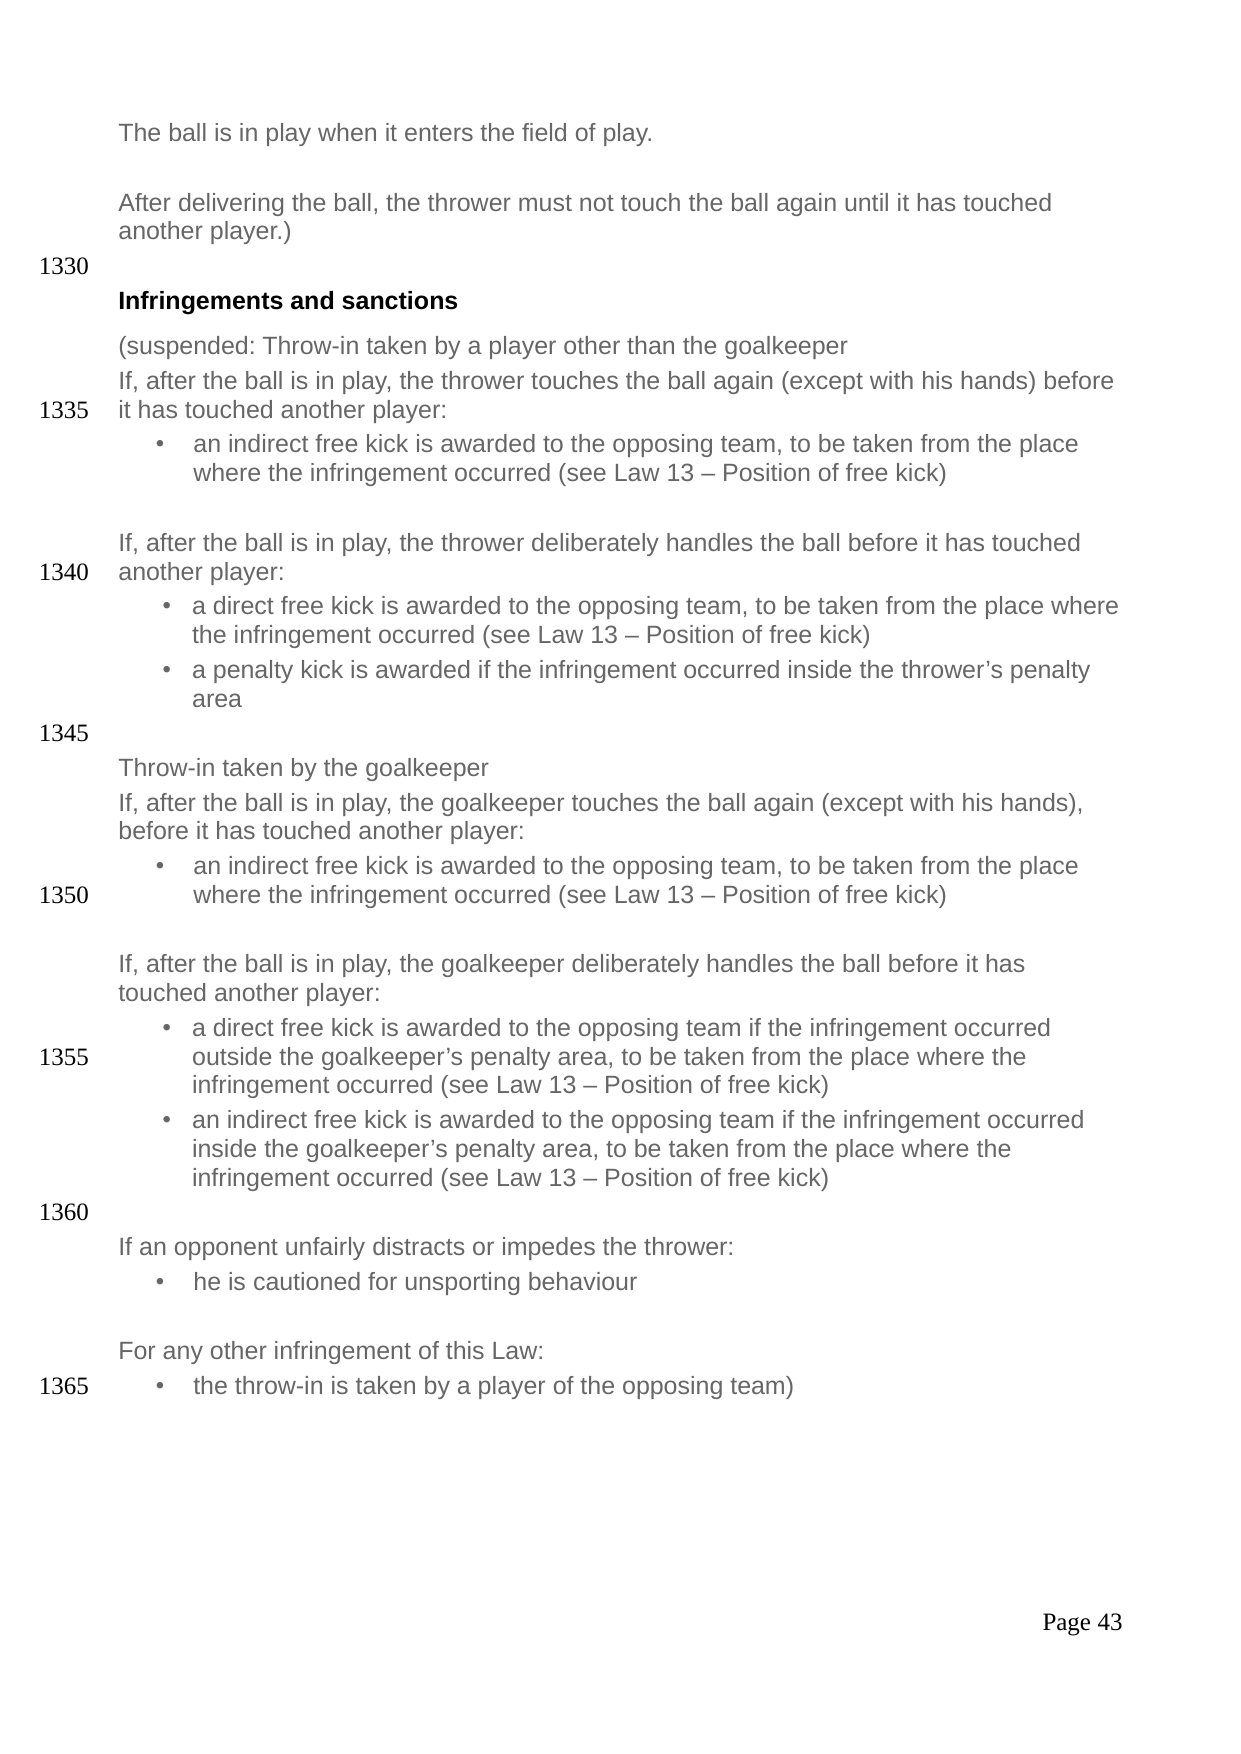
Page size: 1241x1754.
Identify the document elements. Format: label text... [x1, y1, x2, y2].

list an indirect free kick is awarded to the opposing team, to be taken from the place where the infringement occurred (see Law 13 – Position of free kick) [156, 851, 1122, 909]
text If, after the ball is in play, the thrower touches the ball again (except with his hands) before it has touched another player: [118, 366, 1122, 423]
text (suspended: Throw-in taken by a player other than the goalkeeper [118, 320, 1122, 360]
list he is cautioned for unsporting behaviour [156, 1267, 1122, 1296]
text After delivering the ball, the thrower must not touch the ball again until it has touched another player.) [118, 187, 1122, 245]
text If, after the ball is in play, the thrower deliberately handles the ball before it has touched another player: [118, 528, 1122, 585]
text Infringements and sanctions [118, 286, 1122, 314]
text The ball is in play when it enters the field of play. [118, 118, 1122, 147]
list a direct free kick is awarded to the opposing team, to be taken from the place where the infringement occurred (see Law 13 – Position of free kick) [162, 591, 1122, 649]
text For any other infringement of this Law: [118, 1336, 1122, 1365]
text If an opponent unfairly distracts or impedes the thrower: [118, 1232, 1122, 1261]
list the throw-in is taken by a player of the opposing team) [156, 1371, 1122, 1400]
list an indirect free kick is awarded to the opposing team if the infringement occurred inside the goalkeeper’s penalty area, to be taken from the place where the infringement occurred (see Law 13 – Position of free kick) [162, 1105, 1122, 1191]
list a penalty kick is awarded if the infringement occurred inside the thrower’s penalty area [162, 655, 1122, 712]
list an indirect free kick is awarded to the opposing team, to be taken from the place where the infringement occurred (see Law 13 – Position of free kick) [156, 429, 1122, 487]
text If, after the ball is in play, the goalkeeper deliberately handles the ball before it has touched another player: [118, 949, 1122, 1007]
text Throw-in taken by the goalkeeper [118, 753, 1122, 782]
text If, after the ball is in play, the goalkeeper touches the ball again (except with his hands), before it has touched another player: [118, 788, 1122, 845]
list a direct free kick is awarded to the opposing team if the infringement occurred outside the goalkeeper’s penalty area, to be taken from the place where the infringement occurred (see Law 13 – Position of free kick) [162, 1013, 1122, 1099]
